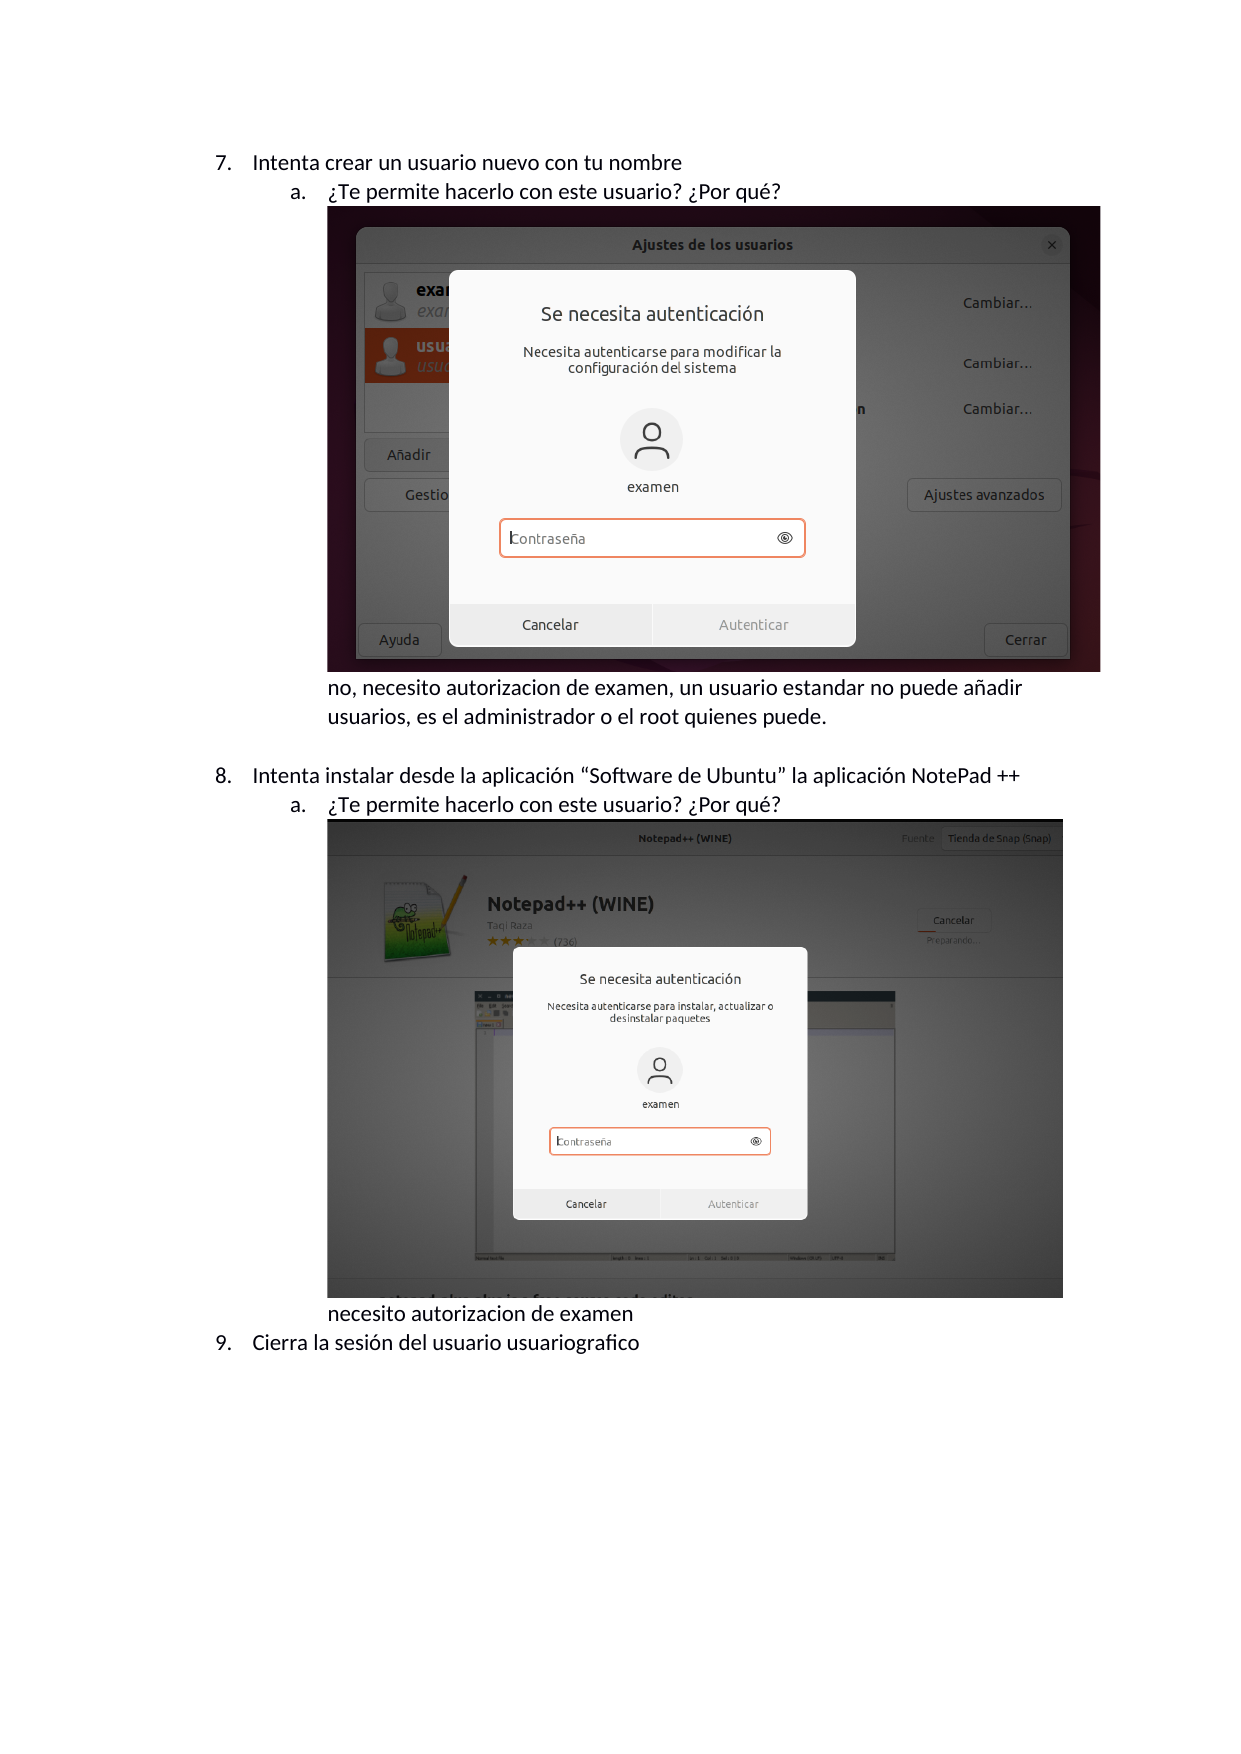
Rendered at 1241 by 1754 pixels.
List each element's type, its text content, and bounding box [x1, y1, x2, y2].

picture [327, 819, 1063, 1298]
list necesito autorizacion de examen [327, 1299, 1063, 1327]
list no, necesito autorizacion de examen, un usuario estandar no puede añadir usuarios, es el administrador o el root quienes puede. [290, 673, 1063, 730]
list ¿Te permite hacerlo con este usuario? ¿Por qué? [290, 177, 1063, 205]
list Cierra la sesión del usuario usuariografico [215, 1328, 1063, 1356]
list ¿Te permite hacerlo con este usuario? ¿Por qué? [290, 790, 1063, 818]
picture [327, 206, 1101, 672]
list Intenta instalar desde la aplicación “Software de Ubuntu” la aplicación NotePad ++ [215, 761, 1063, 789]
list Intenta crear un usuario nuevo con tu nombre [215, 148, 1063, 176]
